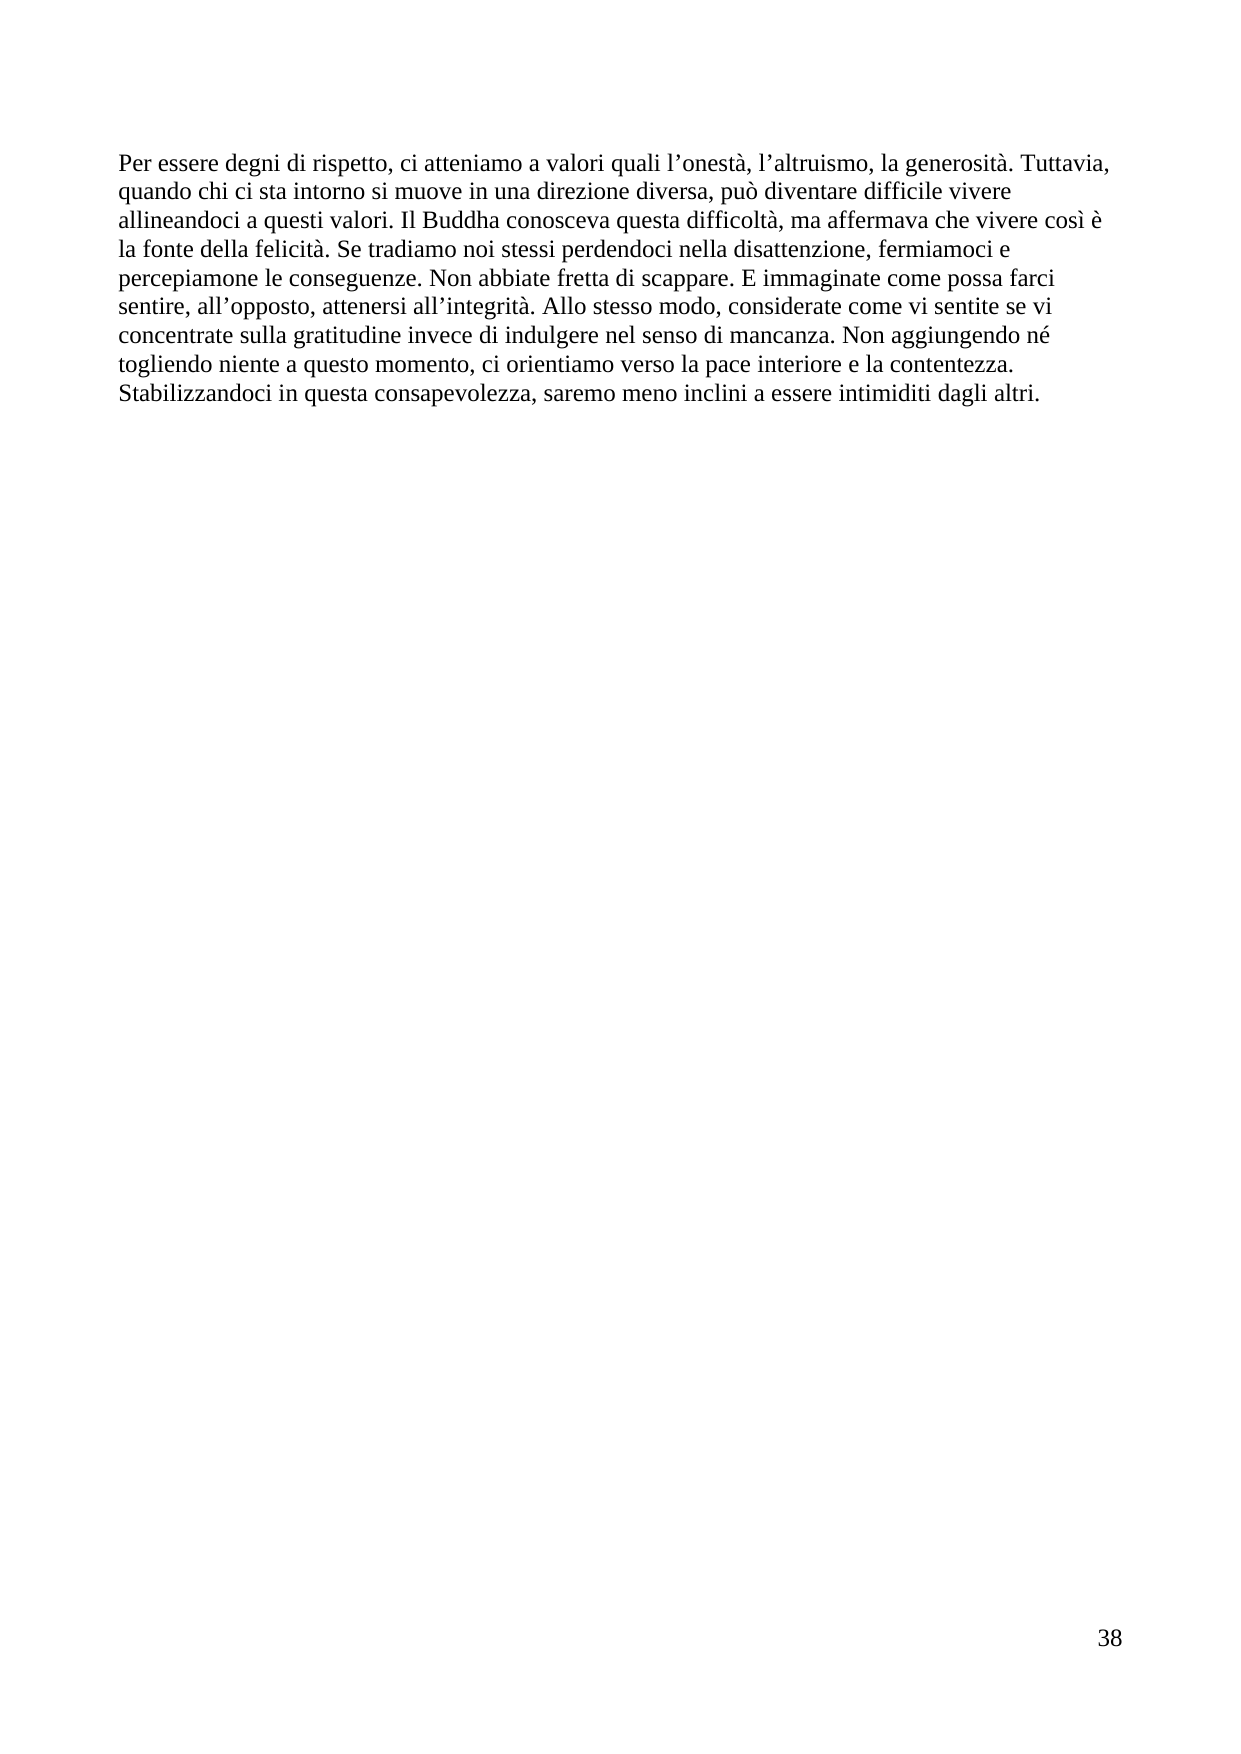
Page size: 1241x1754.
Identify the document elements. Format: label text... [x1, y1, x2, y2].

text Per essere degni di rispetto, ci atteniamo a valori quali l’onestà, l’altruismo, la generosità. Tuttavia, quando chi ci sta intorno si muove in una direzione diversa, può diventare difficile vivere allineandoci a questi valori. Il Buddha conosceva questa difficoltà, ma affermava che vivere così è la fonte della felicità. Se tradiamo noi stessi perdendoci nella disattenzione, fermiamoci e percepiamone le conseguenze. Non abbiate fretta di scappare. E immaginate come possa farci sentire, all’opposto, attenersi all’integrità. Allo stesso modo, considerate come vi sentite se vi concentrate sulla gratitudine invece di indulgere nel senso di mancanza. Non aggiungendo né togliendo niente a questo momento, ci orientiamo verso la pace interiore e la contentezza. Stabilizzandoci in questa consapevolezza, saremo meno inclini a essere intimiditi dagli altri. [118, 148, 1122, 406]
